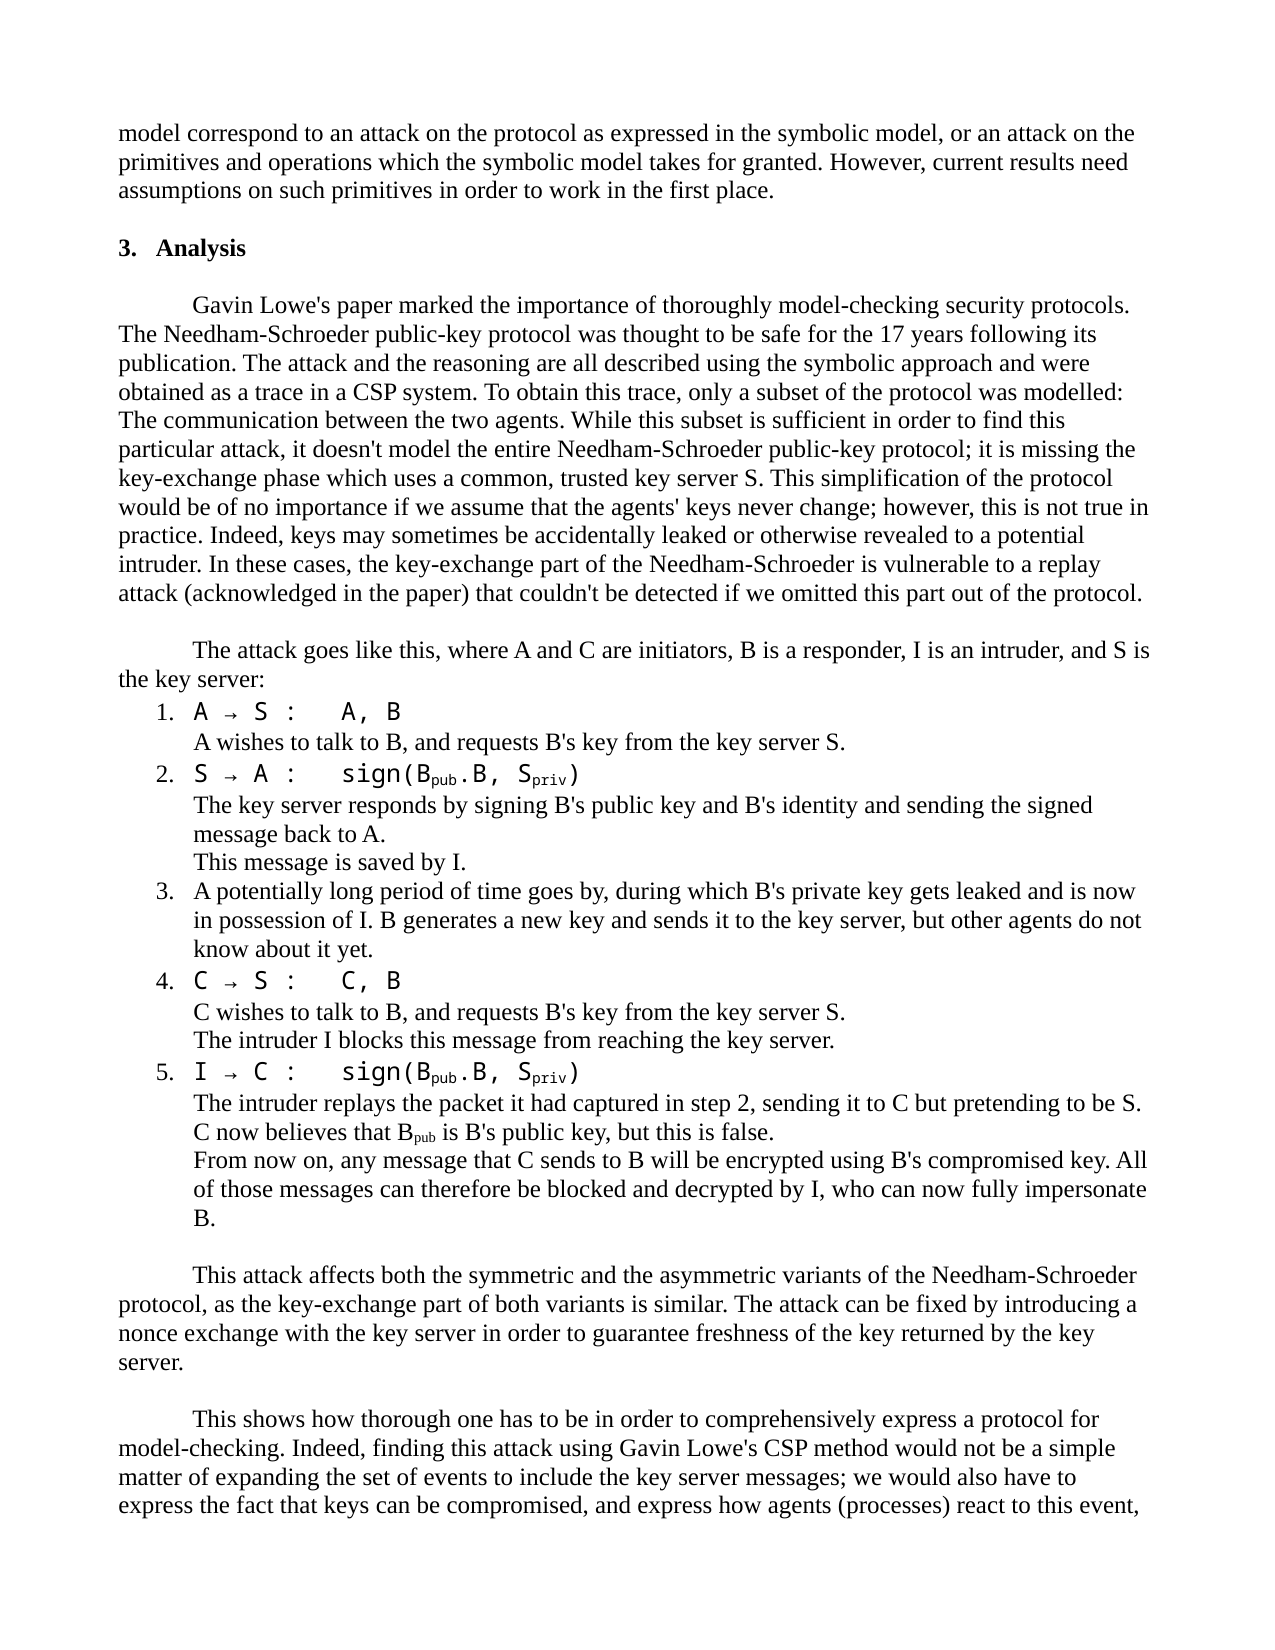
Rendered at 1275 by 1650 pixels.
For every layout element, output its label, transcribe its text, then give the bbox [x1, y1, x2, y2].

text Gavin Lowe's paper marked the importance of thoroughly model-checking security protocols. The Needham-Schroeder public-key protocol was thought to be safe for the 17 years following its publication. The attack and the reasoning are all described using the symbolic approach and were obtained as a trace in a CSP system. To obtain this trace, only a subset of the protocol was modelled: The communication between the two agents. While this subset is sufficient in order to find this particular attack, it doesn't model the entire Needham-Schroeder public-key protocol; it is missing the key-exchange phase which uses a common, trusted key server S. This simplification of the protocol would be of no importance if we assume that the agents' keys never change; however, this is not true in practice. Indeed, keys may sometimes be accidentally leaked or otherwise revealed to a potential intruder. In these cases, the key-exchange part of the Needham-Schroeder is vulnerable to a replay attack (acknowledged in the paper) that couldn't be detected if we omitted this part out of the protocol. [118, 291, 1157, 607]
list C → S : C, B C wishes to talk to B, and requests B's key from the key server S. The intruder I blocks this message from reaching the key server. [156, 962, 1157, 1054]
list S → A : sign(Bpub.B, Spriv) The key server responds by signing B's public key and B's identity and sending the signed message back to A. This message is saved by I. [156, 756, 1157, 876]
text This shows how thorough one has to be in order to comprehensively express a protocol for model-checking. Indeed, finding this attack using Gavin Lowe's CSP method would not be a simple matter of expanding the set of events to include the key server messages; we would also have to express the fact that keys can be compromised, and express how agents (processes) react to this event, [118, 1404, 1157, 1519]
list I → C : sign(Bpub.B, Spriv) The intruder replays the packet it had captured in step 2, sending it to C but pretending to be S. C now believes that Bpub is B's public key, but this is false. From now on, any message that C sends to B will be encrypted using B's compromised key. All of those messages can therefore be blocked and decrypted by I, who can now fully impersonate B. [156, 1054, 1157, 1232]
list A → S : A, B A wishes to talk to B, and requests B's key from the key server S. [156, 693, 1157, 756]
text model correspond to an attack on the protocol as expressed in the symbolic model, or an attack on the primitives and operations which the symbolic model takes for granted. However, current results need assumptions on such primitives in order to work in the first place. [118, 118, 1157, 204]
text The attack goes like this, where A and C are initiators, B is a responder, I is an intruder, and S is the key server: [118, 636, 1157, 693]
list A potentially long period of time goes by, during which B's private key gets leaked and is now in possession of I. B generates a new key and sends it to the key server, but other agents do not know about it yet. [156, 876, 1157, 962]
text This attack affects both the symmetric and the asymmetric variants of the Needham-Schroeder protocol, as the key-exchange part of both variants is similar. The attack can be fixed by introducing a nonce exchange with the key server in order to guarantee freshness of the key returned by the key server. [118, 1261, 1157, 1376]
list Analysis [118, 233, 1157, 262]
